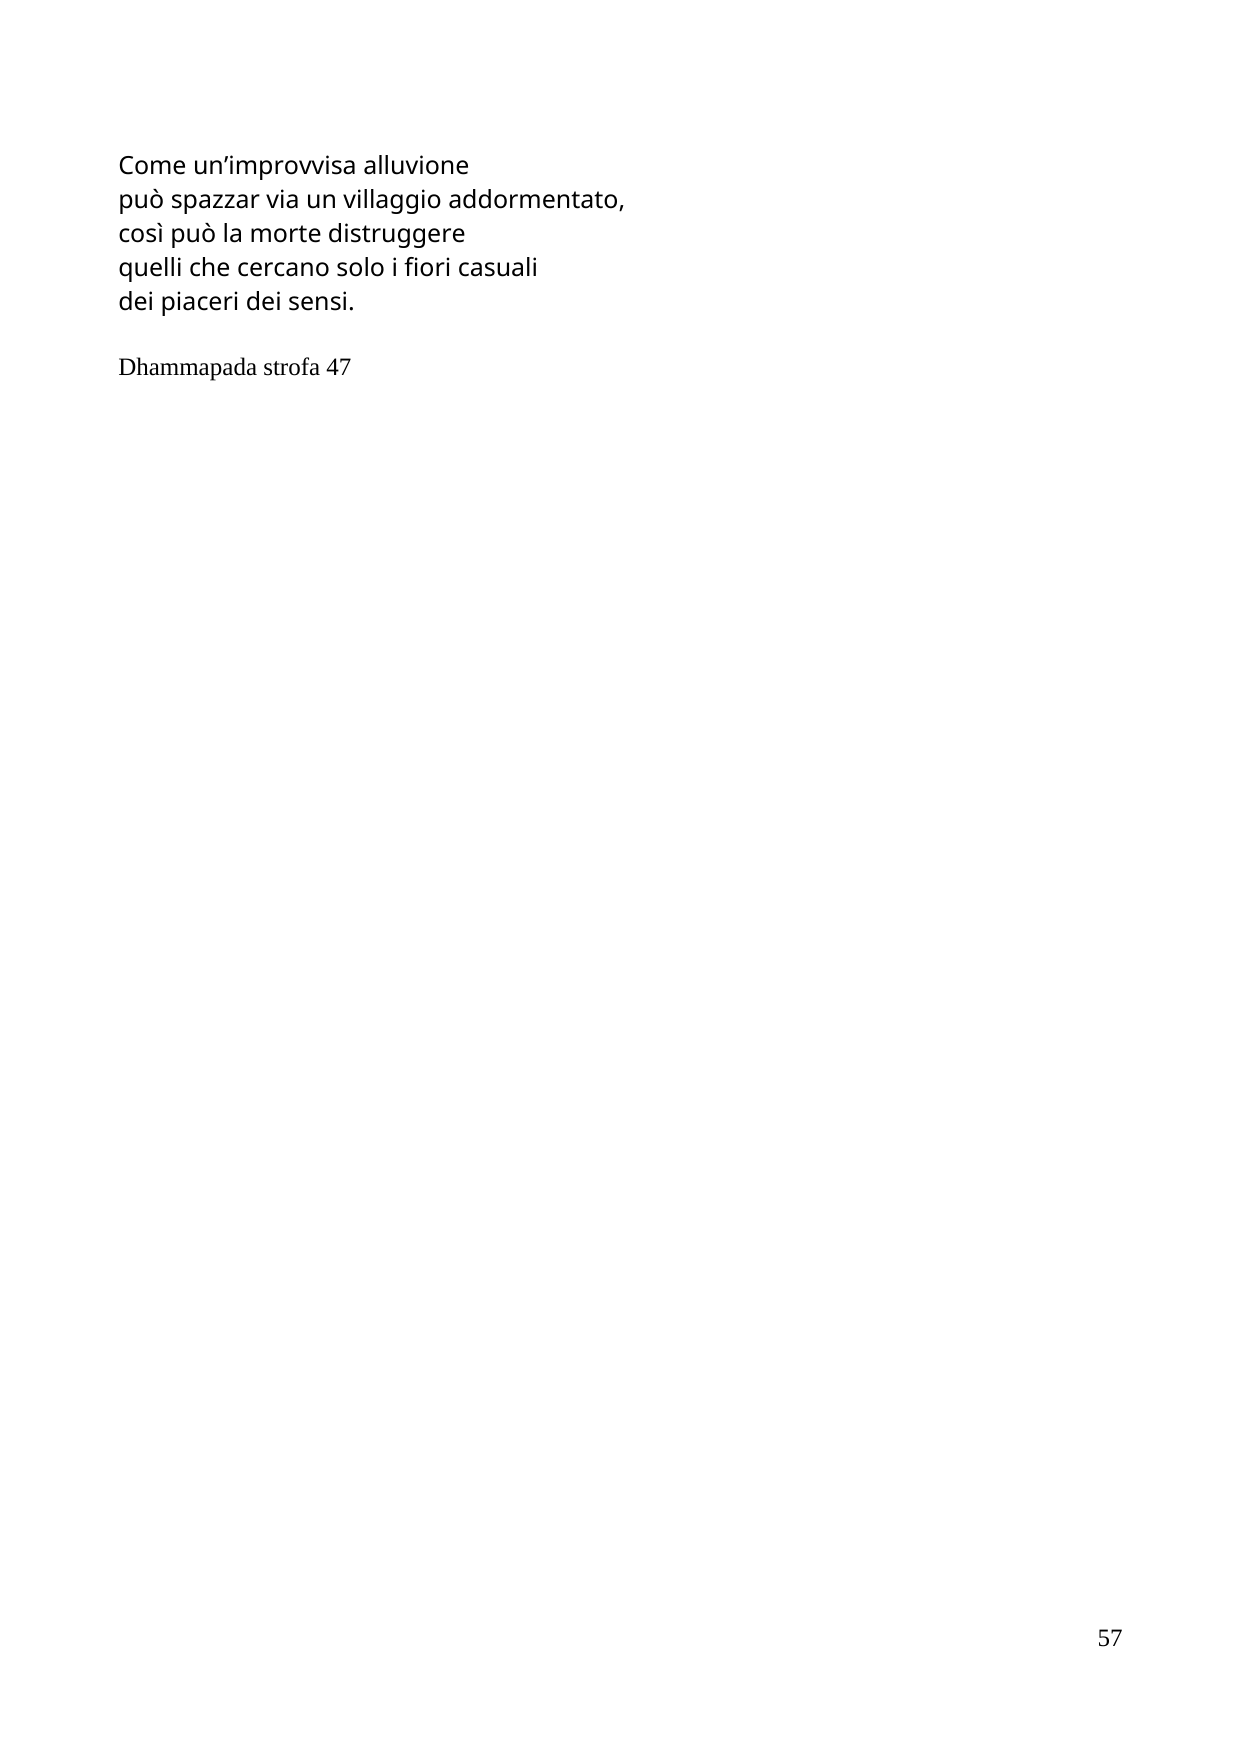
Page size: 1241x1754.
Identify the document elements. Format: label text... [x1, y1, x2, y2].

text quelli che cercano solo i fiori casuali [118, 250, 1122, 284]
text può spazzar via un villaggio addormentato, [118, 182, 1122, 216]
text Dhammapada strofa 47 [118, 352, 1122, 381]
text dei piaceri dei sensi. [118, 284, 1122, 318]
text così può la morte distruggere [118, 216, 1122, 250]
text Come un’improvvisa alluvione [118, 148, 1122, 182]
